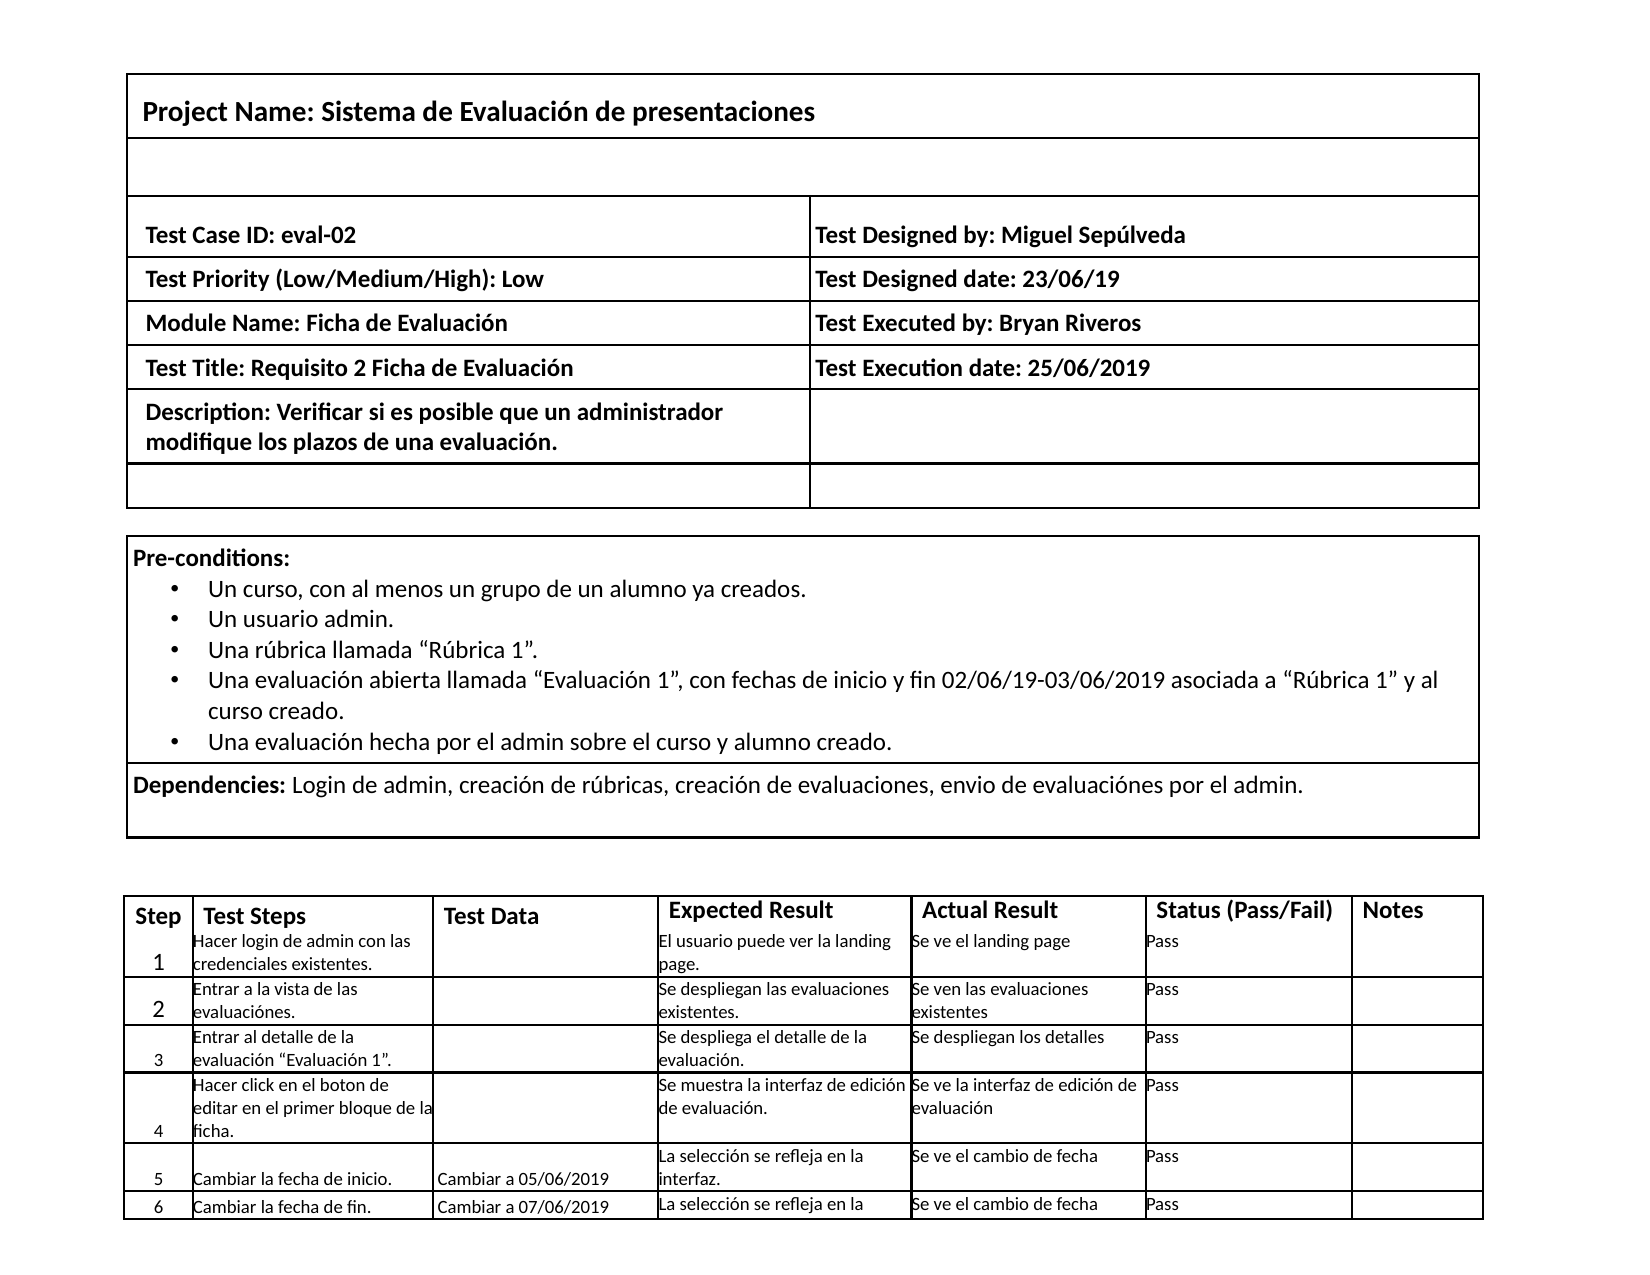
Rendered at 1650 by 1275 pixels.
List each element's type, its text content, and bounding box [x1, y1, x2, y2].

table_cell La selección se refleja en la interfaz. [659, 1144, 910, 1190]
table_cell Hacer click en el boton de editar en el primer bloque de la ficha. [194, 1074, 432, 1142]
table_cell Cambiar la fecha de fin. [194, 1192, 432, 1218]
table_cell Dependencies: Login de admin, creación de rúbricas, creación de evaluaciones, envio de evaluaciónes por el admin. [128, 764, 1478, 836]
table_cell Pass [1147, 930, 1351, 976]
table_cell Se ve el cambio de fecha [913, 1192, 1145, 1218]
table_cell Se despliegan las evaluaciones existentes. [659, 978, 910, 1023]
table_cell Se despliega el detalle de la evaluación. [659, 1026, 910, 1071]
table_cell [811, 465, 1478, 507]
table_cell Module Name: Ficha de Evaluación [128, 302, 809, 344]
table_cell [434, 1074, 657, 1142]
table_cell [1353, 978, 1482, 1023]
table_cell Test Executed by: Bryan Riveros [811, 302, 1478, 344]
table_cell [128, 139, 1478, 195]
table_header Test Steps [194, 897, 432, 930]
table_cell Test Priority (Low/Medium/High): Low [128, 258, 809, 300]
table_cell Test Designed date: 23/06/19 [811, 258, 1478, 300]
table_header Actual Result [913, 897, 1145, 930]
table_cell [128, 465, 809, 507]
table_cell [434, 978, 657, 1023]
table_cell Pre-conditions: Un curso, con al menos un grupo de un alumno ya creados. Un usuario admin. Una rúbrica llamada “Rúbrica 1”. Una evaluación abierta llamada “Evaluación 1”, con fechas de inicio y fin 02/06/19-03/06/2019 asociada a “Rúbrica 1” y al curso creado. Una evaluación hecha por el admin sobre el curso y alumno creado. [128, 537, 1478, 762]
table_header Status (Pass/Fail) [1147, 897, 1351, 930]
table_cell Se ve la interfaz de edición de evaluación [913, 1074, 1145, 1142]
table_cell Description: Verificar si es posible que un administrador modifique los plazos de una evaluación. [128, 390, 809, 462]
table_header Step [125, 897, 192, 930]
table_header Expected Result [659, 897, 910, 930]
table_cell [1353, 1192, 1482, 1218]
table_cell [1353, 1074, 1482, 1142]
table_cell Pass [1147, 1192, 1351, 1218]
table_cell 4 [125, 1074, 192, 1142]
table_cell Hacer login de admin con las credenciales existentes. [194, 930, 432, 976]
table_cell Se ve el cambio de fecha [913, 1144, 1145, 1190]
table_header Project Name: Sistema de Evaluación de presentaciones [128, 75, 1478, 137]
table_cell [434, 1026, 657, 1071]
table_cell Cambiar la fecha de inicio. [194, 1144, 432, 1190]
table_cell [127, 509, 809, 535]
table_cell Se ven las evaluaciones existentes [913, 978, 1145, 1023]
table_cell Test Title: Requisito 2 Ficha de Evaluación [128, 346, 809, 388]
table_cell Cambiar a 05/06/2019 [434, 1144, 657, 1190]
table_cell La selección se refleja en la [659, 1192, 910, 1218]
table_cell Pass [1147, 1074, 1351, 1142]
table_cell 3 [125, 1026, 192, 1071]
table_cell Pass [1147, 978, 1351, 1023]
table_cell Se ve el landing page [913, 930, 1145, 976]
table_cell Pass [1147, 1026, 1351, 1071]
table_cell [1353, 1026, 1482, 1071]
table_cell Pass [1147, 1144, 1351, 1190]
table_cell 2 [125, 978, 192, 1023]
table_cell 1 [125, 930, 192, 976]
table_cell 5 [125, 1144, 192, 1190]
table_cell [1353, 1144, 1482, 1190]
table_cell Test Case ID: eval-02 [128, 197, 809, 256]
table_cell Entrar a la vista de las evaluaciónes. [194, 978, 432, 1023]
table_cell El usuario puede ver la landing page. [659, 930, 910, 976]
table_cell Entrar al detalle de la evaluación “Evaluación 1”. [194, 1026, 432, 1071]
table_cell [810, 509, 1479, 535]
table_header Notes [1353, 897, 1482, 930]
table_cell Cambiar a 07/06/2019 [434, 1192, 657, 1218]
table_cell [434, 930, 657, 976]
table_cell Test Designed by: Miguel Sepúlveda [811, 197, 1478, 256]
table_header Test Data [434, 897, 657, 930]
table_cell Se muestra la interfaz de edición de evaluación. [659, 1074, 910, 1142]
table_cell 6 [125, 1192, 192, 1218]
table_cell Test Execution date: 25/06/2019 [811, 346, 1478, 388]
table_cell [1353, 930, 1482, 976]
table_cell [811, 390, 1478, 462]
table_cell Se despliegan los detalles [913, 1026, 1145, 1071]
